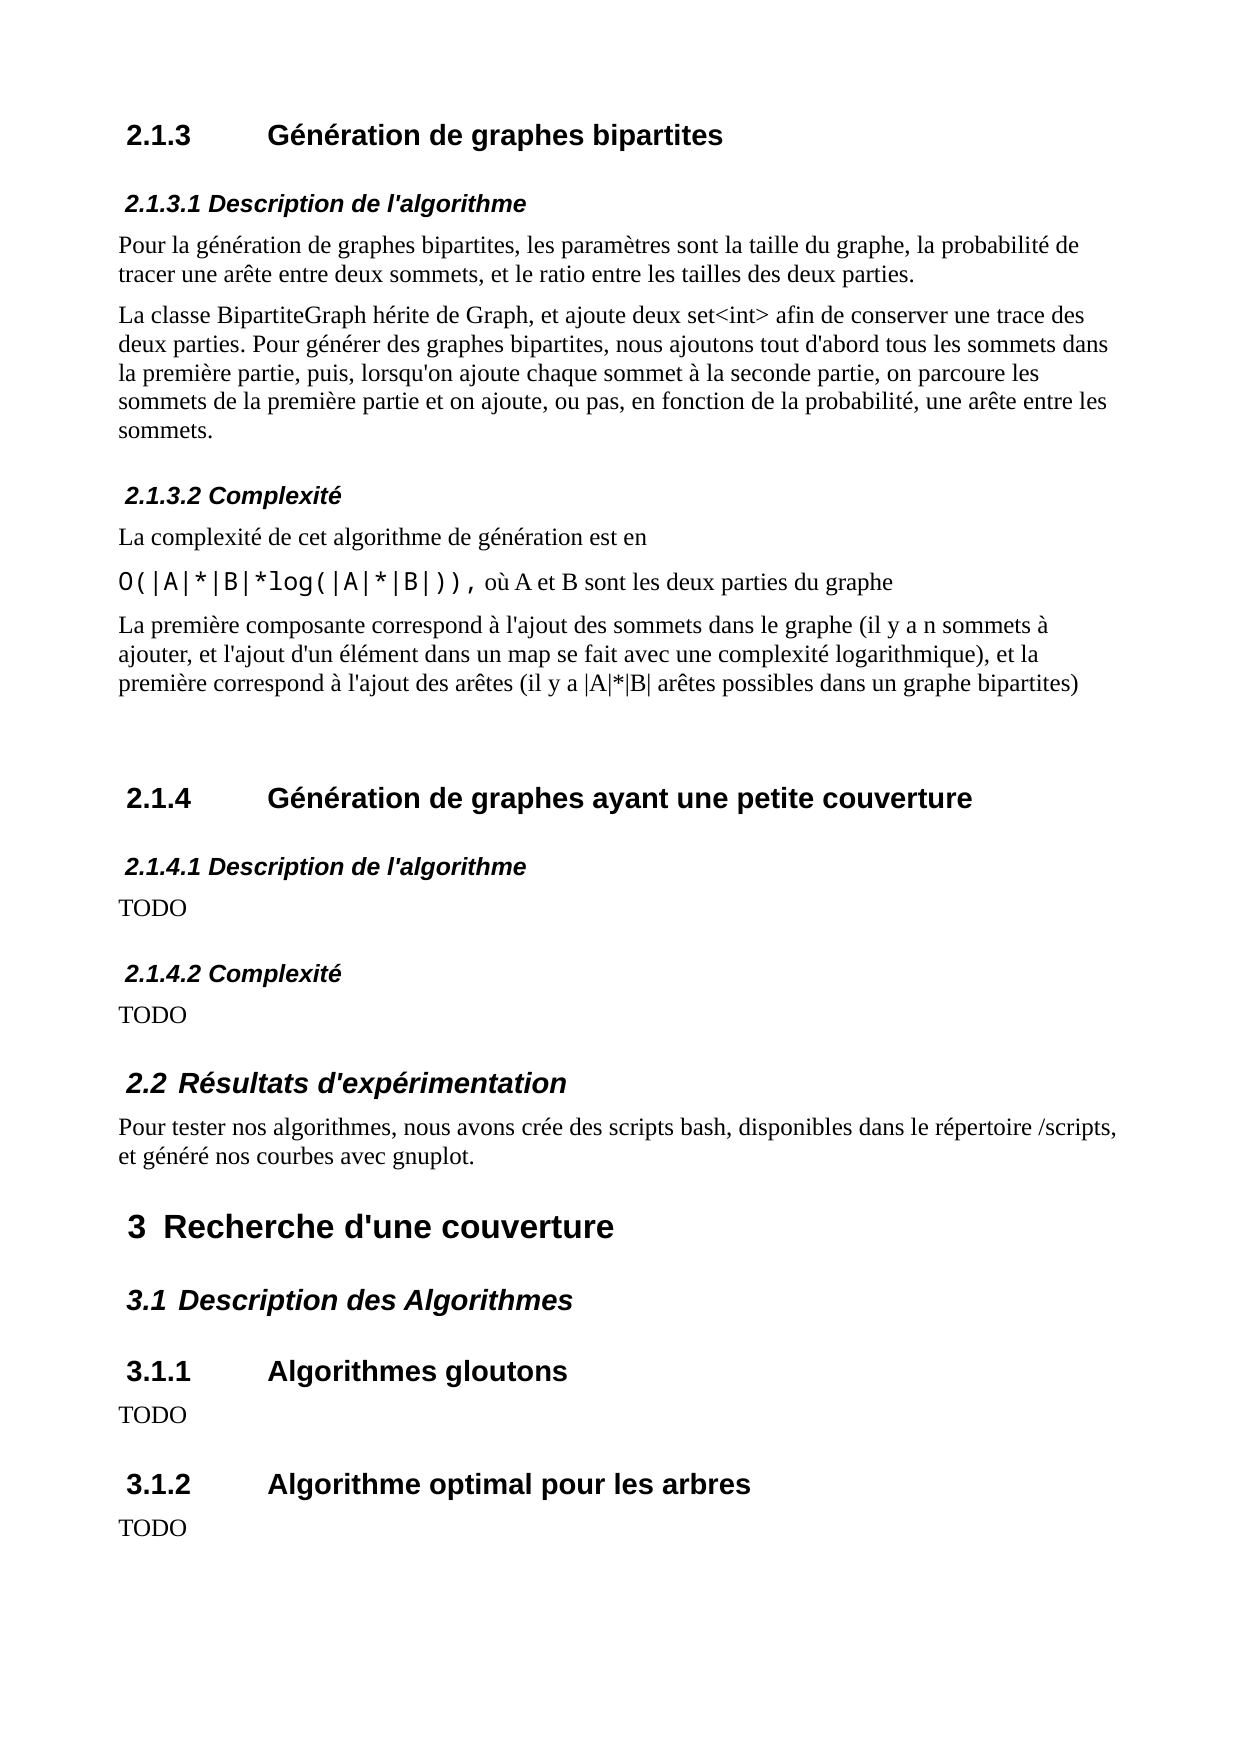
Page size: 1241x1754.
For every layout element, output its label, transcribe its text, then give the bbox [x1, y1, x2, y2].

subtitle Résultats d'expérimentation [118, 1066, 1122, 1100]
text La complexité de cet algorithme de génération est en [118, 522, 1122, 551]
text TODO [118, 1513, 1122, 1542]
text TODO [118, 1000, 1122, 1029]
subtitle Description de l'algorithme [118, 189, 1122, 218]
subtitle Description des Algorithmes [118, 1283, 1122, 1317]
text O(|A|*|B|*log(|A|*|B|)), où A et B sont les deux parties du graphe [118, 564, 1122, 598]
text Pour la génération de graphes bipartites, les paramètres sont la taille du graphe, la probabilité de tracer une arête entre deux sommets, et le ratio entre les tailles des deux parties. [118, 230, 1122, 288]
text Pour tester nos algorithmes, nous avons crée des scripts bash, disponibles dans le répertoire /scripts, et généré nos courbes avec gnuplot. [118, 1112, 1122, 1170]
text TODO [118, 893, 1122, 921]
subtitle Description de l'algorithme [118, 852, 1122, 880]
subtitle Génération de graphes ayant une petite couverture [118, 781, 1122, 814]
text La classe BipartiteGraph hérite de Graph, et ajoute deux set<int> afin de conserver une trace des deux parties. Pour générer des graphes bipartites, nous ajoutons tout d'abord tous les sommets dans la première partie, puis, lorsqu'on ajoute chaque sommet à la seconde partie, on parcoure les sommets de la première partie et on ajoute, ou pas, en fonction de la probabilité, une arête entre les sommets. [118, 300, 1122, 444]
subtitle Complexité [118, 959, 1122, 987]
subtitle Algorithmes gloutons [118, 1354, 1122, 1388]
subtitle Complexité [118, 481, 1122, 510]
subtitle Génération de graphes bipartites [118, 118, 1122, 152]
subtitle Recherche d'une couverture [118, 1207, 1122, 1246]
text La première composante correspond à l'ajout des sommets dans le graphe (il y a n sommets à ajouter, et l'ajout d'un élément dans un map se fait avec une complexité logarithmique), et la première correspond à l'ajout des arêtes (il y a |A|*|B| arêtes possibles dans un graphe bipartites) [118, 610, 1122, 697]
subtitle Algorithme optimal pour les arbres [118, 1467, 1122, 1500]
text TODO [118, 1401, 1122, 1429]
